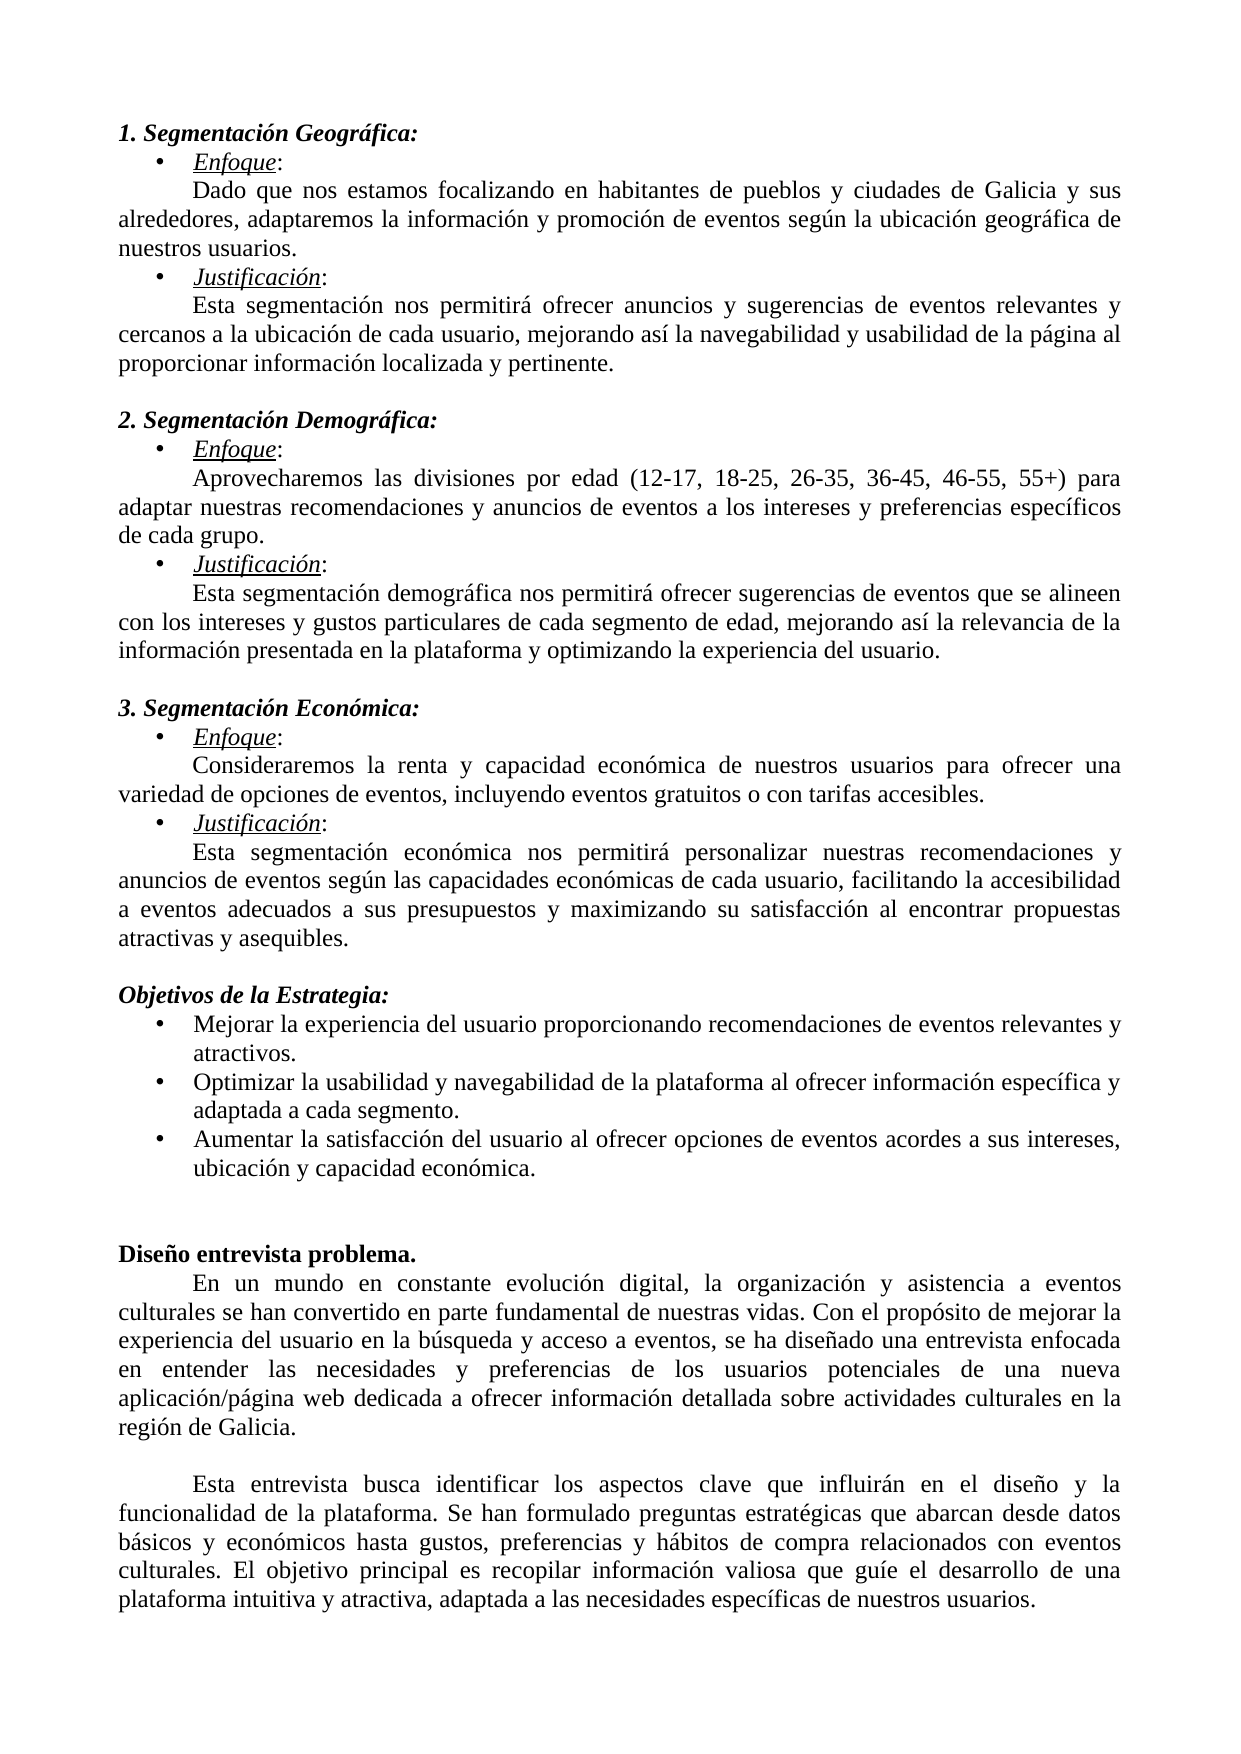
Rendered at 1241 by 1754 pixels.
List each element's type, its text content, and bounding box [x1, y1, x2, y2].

list Justificación: [156, 262, 1122, 291]
list Aumentar la satisfacción del usuario al ofrecer opciones de eventos acordes a sus intereses, ubicación y capacidad económica. [156, 1124, 1122, 1182]
text Esta segmentación nos permitirá ofrecer anuncios y sugerencias de eventos relevantes y cercanos a la ubicación de cada usuario, mejorando así la navegabilidad y usabilidad de la página al proporcionar información localizada y pertinente. [118, 291, 1122, 377]
text 1. Segmentación Geográfica: [118, 118, 1122, 147]
list Enfoque: [156, 722, 1122, 751]
list Justificación: [156, 808, 1122, 837]
text En un mundo en constante evolución digital, la organización y asistencia a eventos culturales se han convertido en parte fundamental de nuestras vidas. Con el propósito de mejorar la experiencia del usuario en la búsqueda y acceso a eventos, se ha diseñado una entrevista enfocada en entender las necesidades y preferencias de los usuarios potenciales de una nueva aplicación/página web dedicada a ofrecer información detallada sobre actividades culturales en la región de Galicia. [118, 1268, 1122, 1441]
text 2. Segmentación Demográfica: [118, 406, 1122, 434]
text Diseño entrevista problema. [118, 1239, 1122, 1268]
text 3. Segmentación Económica: [118, 693, 1122, 722]
list Mejorar la experiencia del usuario proporcionando recomendaciones de eventos relevantes y atractivos. [156, 1009, 1122, 1067]
text Esta segmentación demográfica nos permitirá ofrecer sugerencias de eventos que se alineen con los intereses y gustos particulares de cada segmento de edad, mejorando así la relevancia de la información presentada en la plataforma y optimizando la experiencia del usuario. [118, 578, 1122, 664]
text Aprovecharemos las divisiones por edad (12-17, 18-25, 26-35, 36-45, 46-55, 55+) para adaptar nuestras recomendaciones y anuncios de eventos a los intereses y preferencias específicos de cada grupo. [118, 463, 1122, 549]
text Dado que nos estamos focalizando en habitantes de pueblos y ciudades de Galicia y sus alrededores, adaptaremos la información y promoción de eventos según la ubicación geográfica de nuestros usuarios. [118, 176, 1122, 262]
list Enfoque: [156, 434, 1122, 463]
text Consideraremos la renta y capacidad económica de nuestros usuarios para ofrecer una variedad de opciones de eventos, incluyendo eventos gratuitos o con tarifas accesibles. [118, 751, 1122, 808]
list Justificación: [156, 549, 1122, 578]
list Enfoque: [156, 147, 1122, 176]
list Optimizar la usabilidad y navegabilidad de la plataforma al ofrecer información específica y adaptada a cada segmento. [156, 1067, 1122, 1124]
text Esta segmentación económica nos permitirá personalizar nuestras recomendaciones y anuncios de eventos según las capacidades económicas de cada usuario, facilitando la accesibilidad a eventos adecuados a sus presupuestos y maximizando su satisfacción al encontrar propuestas atractivas y asequibles. [118, 837, 1122, 952]
text Esta entrevista busca identificar los aspectos clave que influirán en el diseño y la funcionalidad de la plataforma. Se han formulado preguntas estratégicas que abarcan desde datos básicos y económicos hasta gustos, preferencias y hábitos de compra relacionados con eventos culturales. El objetivo principal es recopilar información valiosa que guíe el desarrollo de una plataforma intuitiva y atractiva, adaptada a las necesidades específicas de nuestros usuarios. [118, 1469, 1122, 1613]
text Objetivos de la Estrategia: [118, 981, 1122, 1009]
